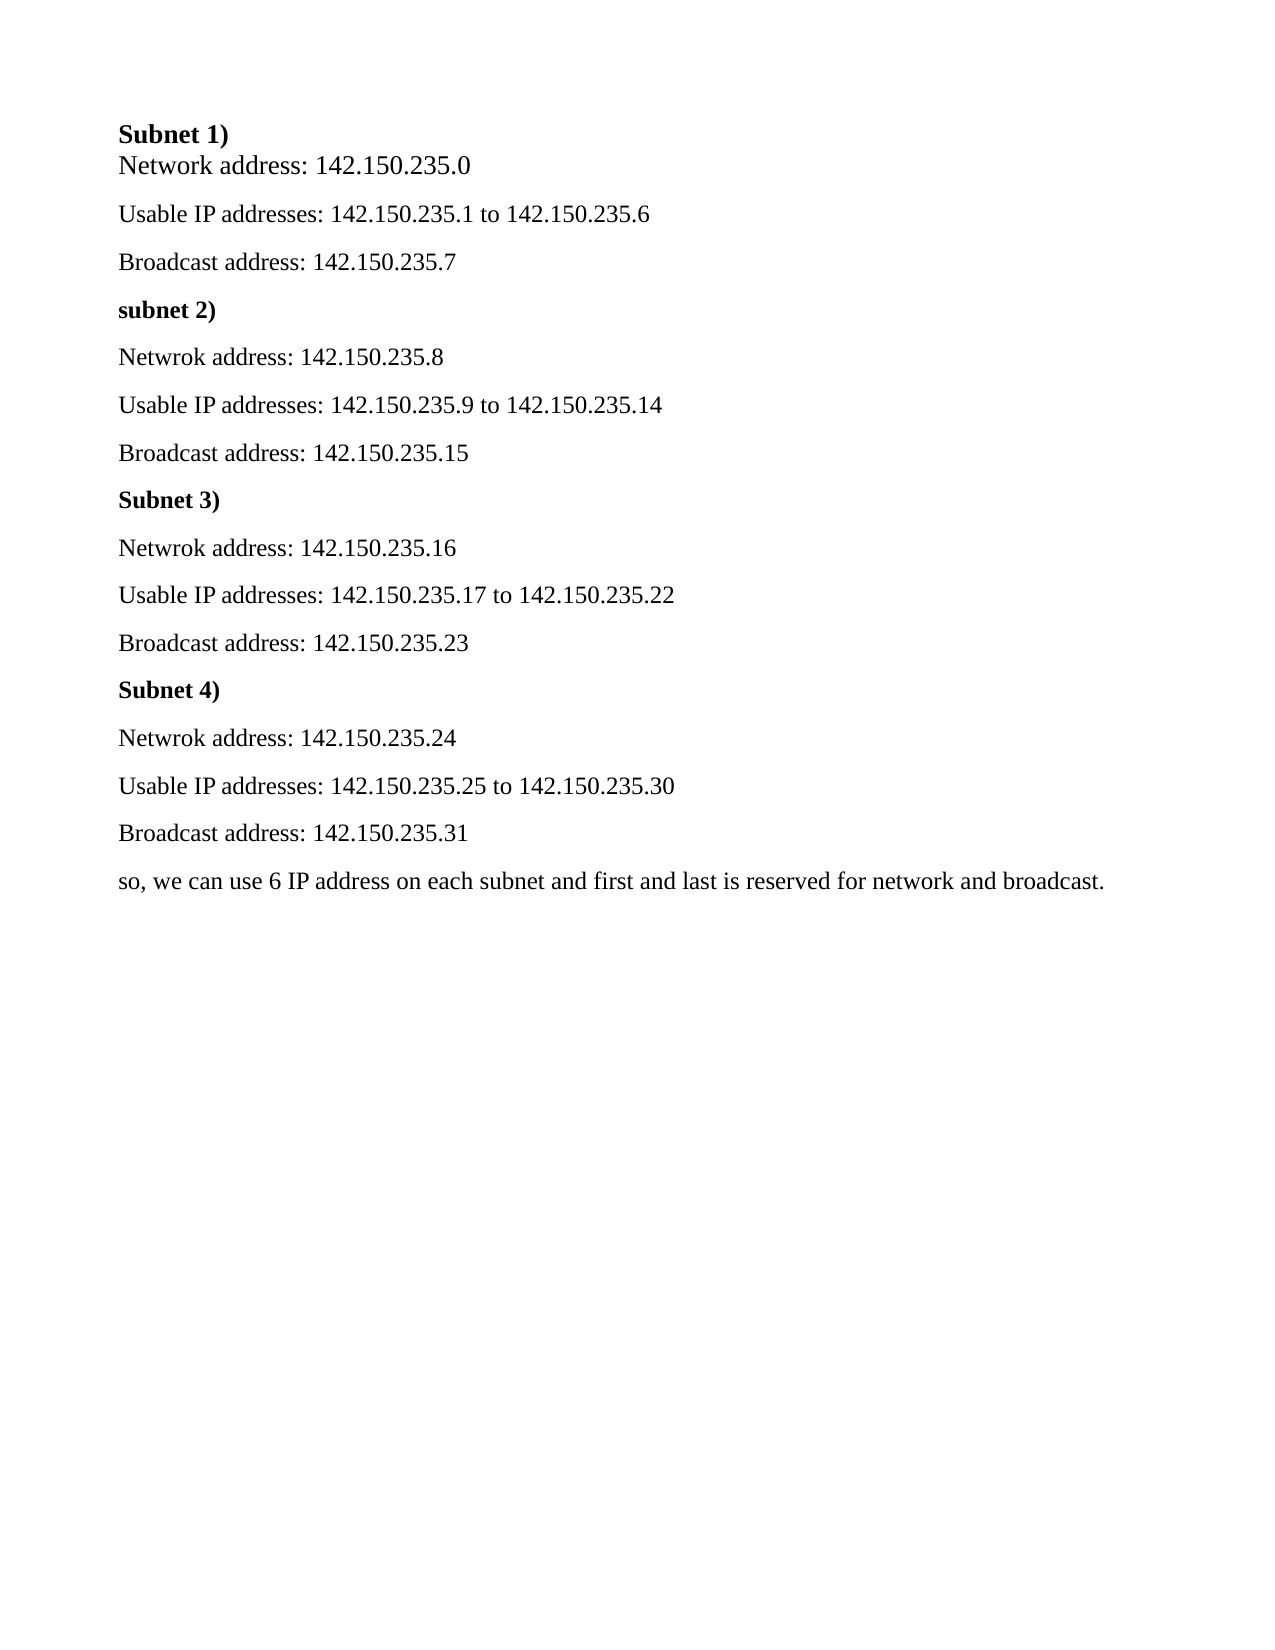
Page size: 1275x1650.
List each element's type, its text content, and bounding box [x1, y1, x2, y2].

text so, we can use 6 IP address on each subnet and first and last is reserved for network and broadcast. [118, 866, 1157, 895]
text Broadcast address: 142.150.235.31 [118, 818, 1157, 847]
text subnet 2) [118, 295, 1157, 323]
text Subnet 3) [118, 485, 1157, 514]
text Usable IP addresses: 142.150.235.9 to 142.150.235.14 [118, 390, 1157, 419]
text Subnet 1) [118, 118, 1157, 149]
text Broadcast address: 142.150.235.15 [118, 438, 1157, 466]
text Broadcast address: 142.150.235.7 [118, 247, 1157, 276]
text Netwrok address: 142.150.235.8 [118, 342, 1157, 371]
text Subnet 4) [118, 676, 1157, 704]
text Usable IP addresses: 142.150.235.25 to 142.150.235.30 [118, 771, 1157, 799]
text Usable IP addresses: 142.150.235.17 to 142.150.235.22 [118, 580, 1157, 609]
text Netwrok address: 142.150.235.16 [118, 533, 1157, 562]
text Network address: 142.150.235.0 [118, 149, 1157, 180]
text Broadcast address: 142.150.235.23 [118, 628, 1157, 657]
text Usable IP addresses: 142.150.235.1 to 142.150.235.6 [118, 199, 1157, 228]
text Netwrok address: 142.150.235.24 [118, 723, 1157, 752]
